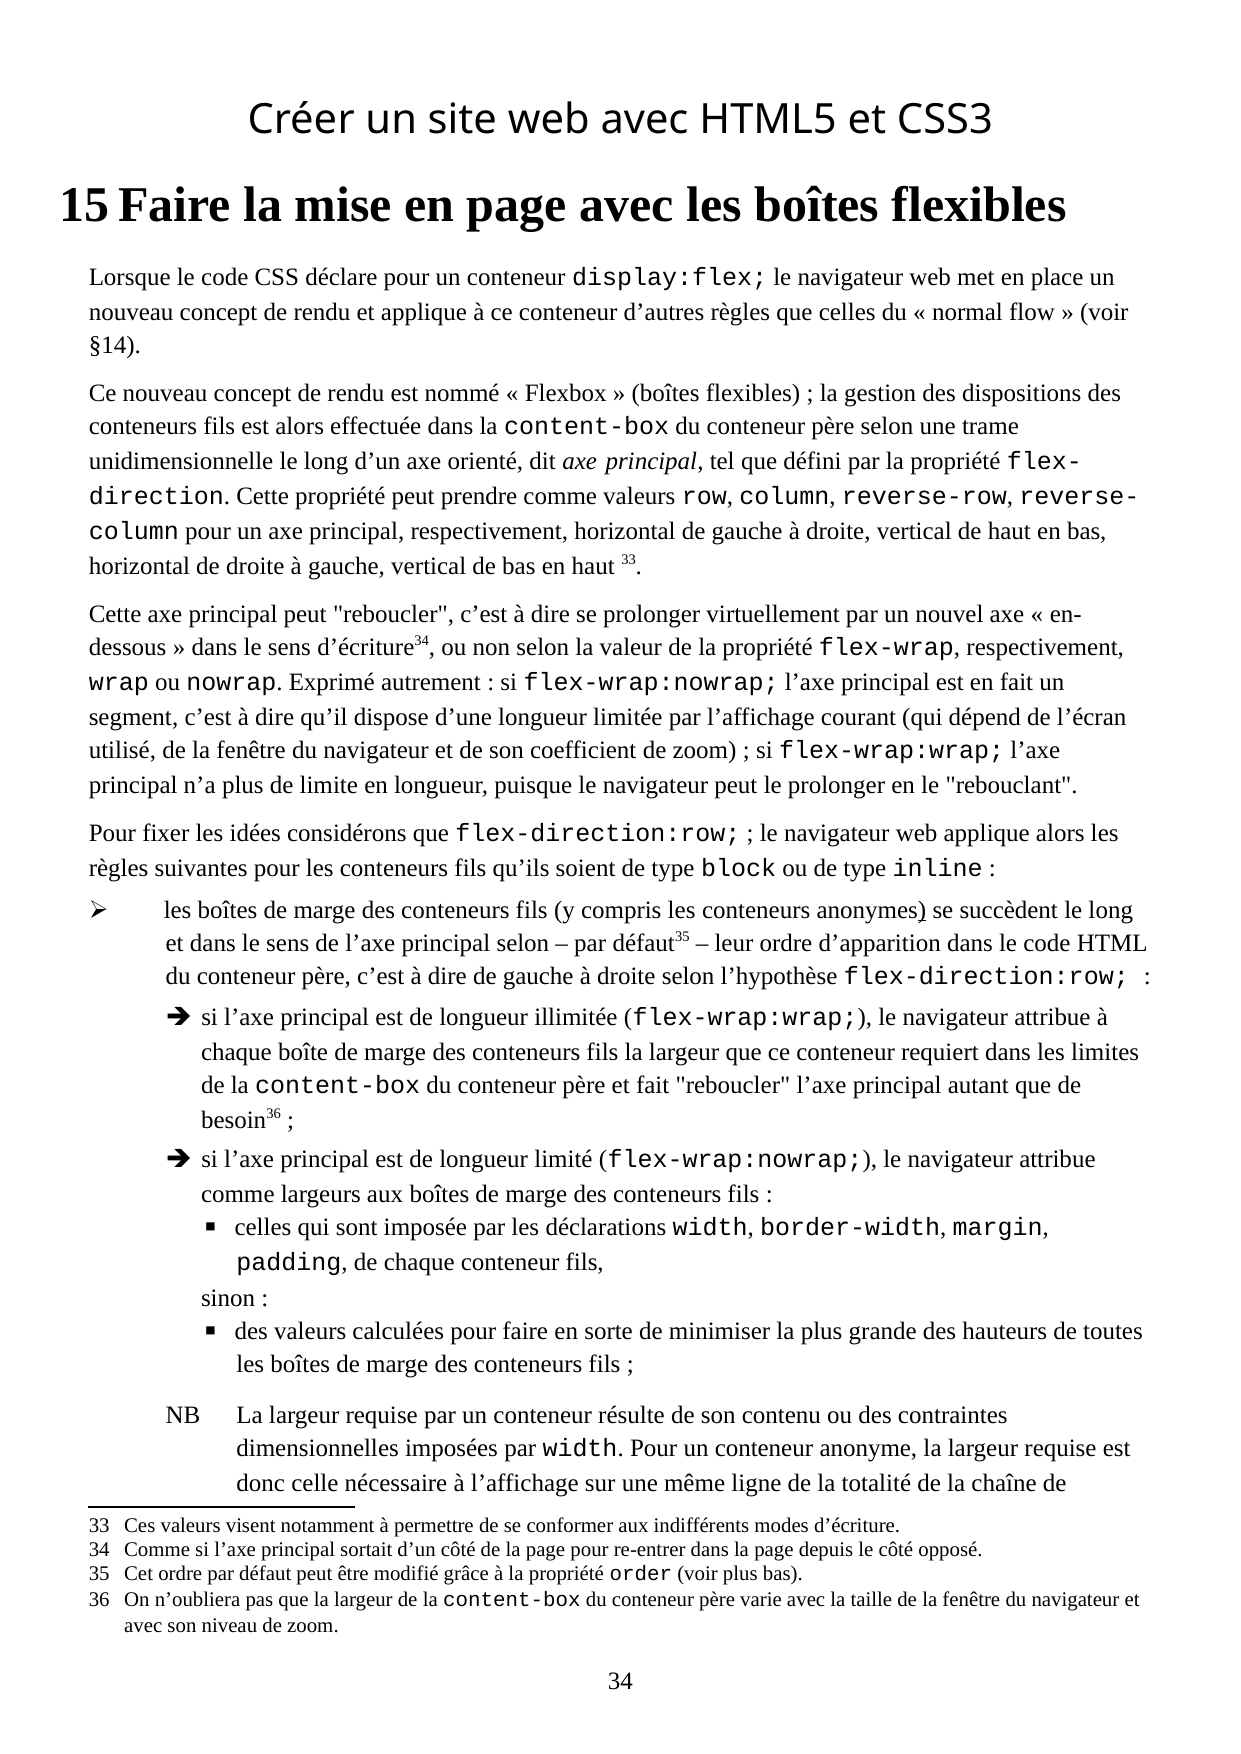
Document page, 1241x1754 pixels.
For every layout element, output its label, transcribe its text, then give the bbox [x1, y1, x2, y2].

list des valeurs calculées pour faire en sorte de minimiser la plus grande des hauteurs de toutes les boîtes de marge des conteneurs fils ; [201, 1316, 1152, 1378]
text Ces valeurs visent notamment à permettre de se conformer aux indifférents modes d’écriture. [88, 1513, 1152, 1537]
list si l’axe principal est de longueur limité (flex-wrap:nowrap;), le navigateur attribue comme largeurs aux boîtes de marge des conteneurs fils : [165, 1144, 1152, 1208]
text Comme si l’axe principal sortait d’un côté de la page pour re-entrer dans la page depuis le côté opposé. [88, 1537, 1152, 1561]
text Ce nouveau concept de rendu est nommé « Flexbox » (boîtes flexibles) ; la gestion des dispositions des conteneurs fils est alors effectuée dans la content-box du conteneur père selon une trame unidimensionnelle le long d’un axe orienté, dit axe principal, tel que défini par la propriété flex-direction. Cette propriété peut prendre comme valeurs row, column, reverse-row, reverse-column pour un axe principal, respectivement, horizontal de gauche à droite, vertical de haut en bas, horizontal de droite à gauche, vertical de bas en haut . [88, 378, 1152, 580]
list si l’axe principal est de longueur illimitée (flex-wrap:wrap;), le navigateur attribue à chaque boîte de marge des conteneurs fils la largeur que ce conteneur requiert dans les limites de la content-box du conteneur père et fait "reboucler" l’axe principal autant que de besoin ; [165, 1002, 1152, 1134]
text Pour fixer les idées considérons que flex-direction:row; ; le navigateur web applique alors les règles suivantes pour les conteneurs fils qu’ils soient de type block ou de type inline : [88, 818, 1152, 884]
text NB La largeur requise par un conteneur résulte de son contenu ou des contraintes dimensionnelles imposées par width. Pour un conteneur anonyme, la largeur requise est donc celle nécessaire à l’affichage sur une même ligne de la totalité de la chaîne de [165, 1400, 1152, 1497]
list les boîtes de marge des conteneurs fils (y compris les conteneurs anonymes) se succèdent le long et dans le sens de l’axe principal selon – par défaut – leur ordre d’apparition dans le code HTML du conteneur père, c’est à dire de gauche à droite selon l’hypothèse flex-direction:row; : [88, 895, 1152, 992]
text Lorsque le code CSS déclare pour un conteneur display:flex; le navigateur web met en place un nouveau concept de rendu et applique à ce conteneur d’autres règles que celles du « normal flow » (voir §14). [88, 262, 1152, 359]
subtitle Faire la mise en page avec les boîtes flexibles [59, 175, 1152, 232]
list celles qui sont imposée par les déclarations width, border-width, margin, padding, de chaque conteneur fils, [201, 1212, 1152, 1278]
list Cet ordre par défaut peut être modifié grâce à la propriété order (voir plus bas). [88, 1561, 1152, 1587]
text Cette axe principal peut "reboucler", c’est à dire se prolonger virtuellement par un nouvel axe « en-dessous » dans le sens d’écriture, ou non selon la valeur de la propriété flex-wrap, respectivement, wrap ou nowrap. Exprimé autrement : si flex-wrap:nowrap; l’axe principal est en fait un segment, c’est à dire qu’il dispose d’une longueur limitée par l’affichage courant (qui dépend de l’écran utilisé, de la fenêtre du navigateur et de son coefficient de zoom) ; si flex-wrap:wrap; l’axe principal n’a plus de limite en longueur, puisque le navigateur peut le prolonger en le "rebouclant". [88, 599, 1152, 799]
list On n’oubliera pas que la largeur de la content-box du conteneur père varie avec la taille de la fenêtre du navigateur et avec son niveau de zoom. [88, 1587, 1152, 1637]
text sinon : [201, 1283, 1152, 1312]
